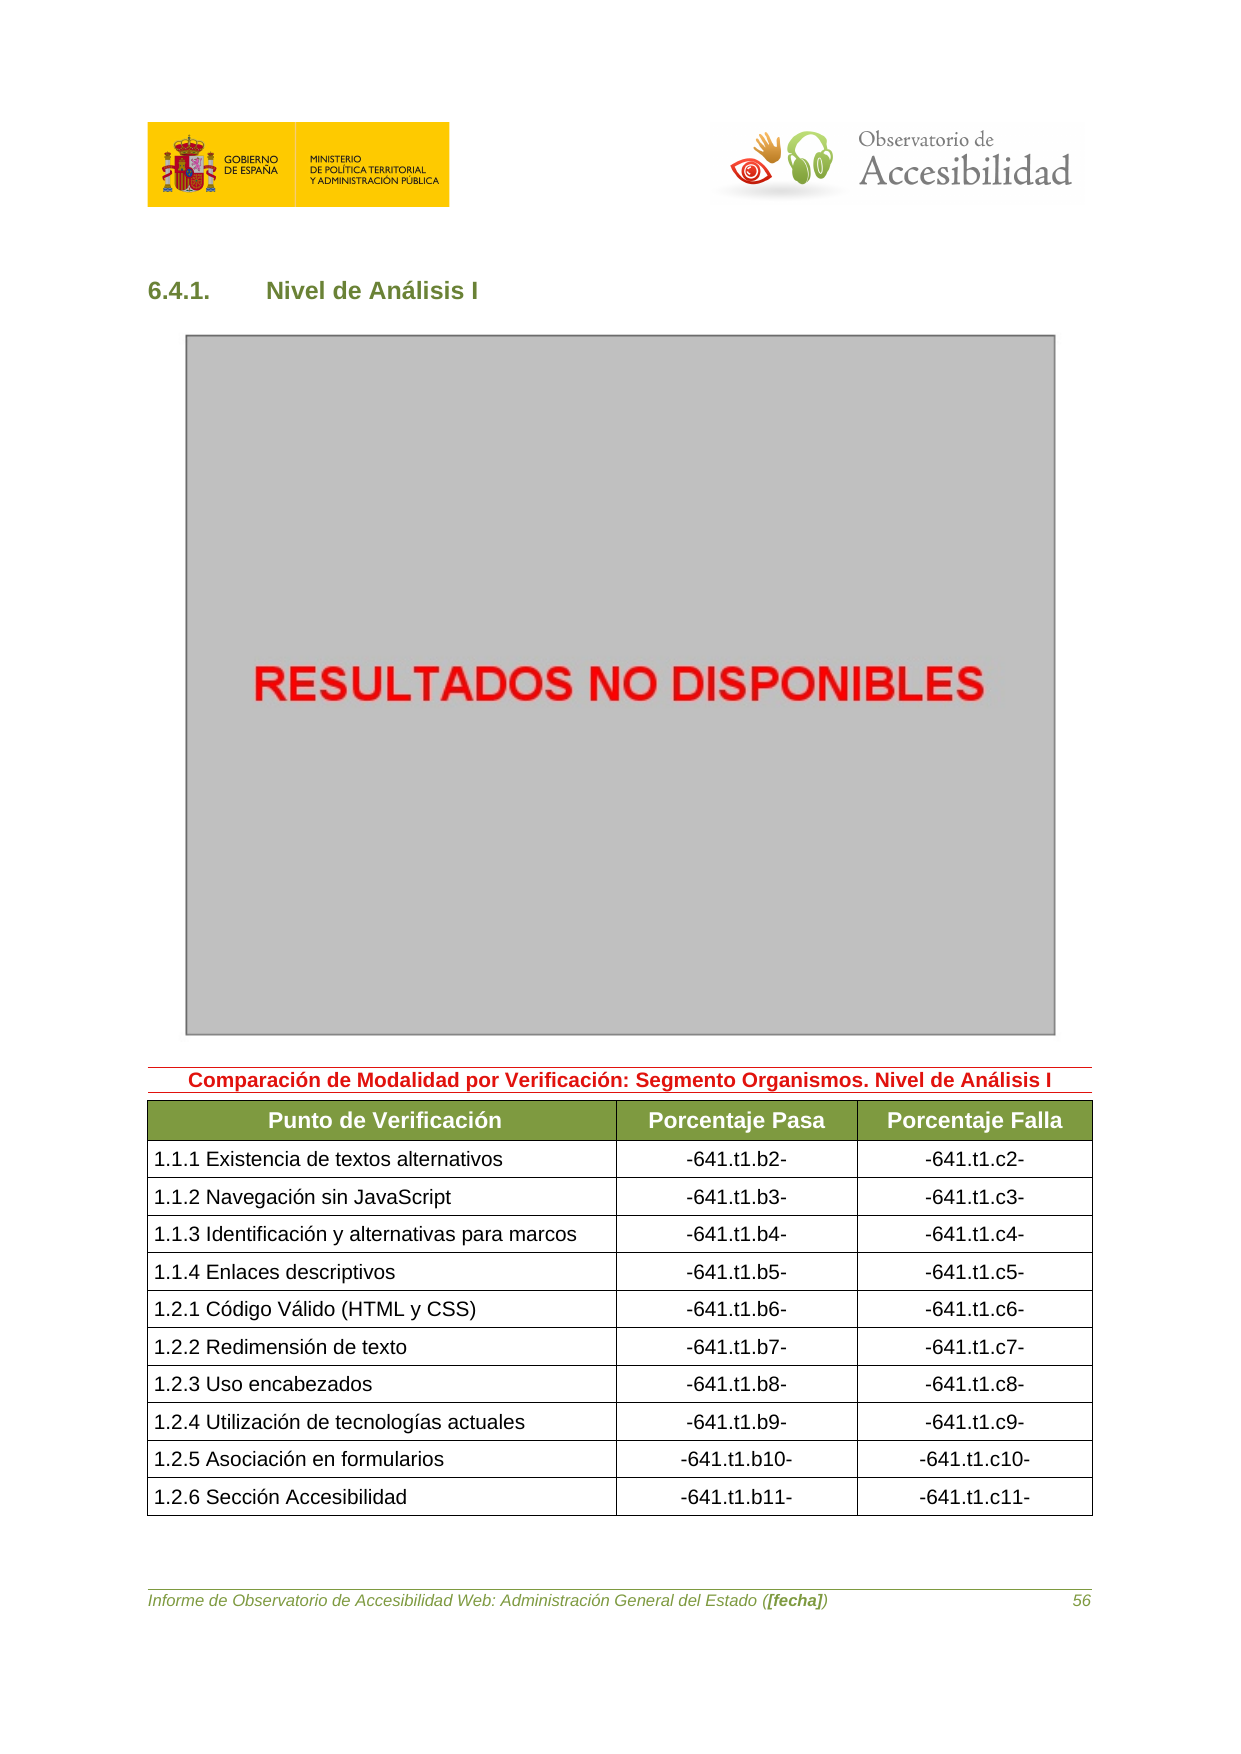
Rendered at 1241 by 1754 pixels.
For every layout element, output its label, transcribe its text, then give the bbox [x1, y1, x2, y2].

table_cell 1.2.5 Asociación en formularios [148, 1441, 616, 1477]
table_cell -641.t1.c3- [858, 1178, 1092, 1215]
table_cell -641.t1.c7- [858, 1328, 1092, 1365]
table_cell -641.t1.b8- [617, 1366, 857, 1402]
table_cell -641.t1.b5- [617, 1253, 857, 1290]
table_cell -641.t1.b4- [617, 1216, 857, 1252]
table_cell 1.1.4 Enlaces descriptivos [148, 1253, 616, 1290]
table_cell -641.t1.b9- [617, 1403, 857, 1440]
table_cell -641.t1.c9- [858, 1403, 1092, 1440]
table_cell 1.2.1 Código Válido (HTML y CSS) [148, 1291, 616, 1327]
text Comparación de Modalidad por Verificación: Segmento Organismos. Nivel de Análisis I [148, 1068, 1092, 1092]
table_cell 1.2.2 Redimensión de texto [148, 1328, 616, 1365]
table_cell 1.1.1 Existencia de textos alternativos [148, 1141, 616, 1177]
table_cell -641.t1.b6- [617, 1291, 857, 1327]
table_cell -641.t1.c11- [858, 1478, 1092, 1515]
table_cell -641.t1.c5- [858, 1253, 1092, 1290]
table_header Porcentaje Pasa [617, 1101, 857, 1140]
table_cell -641.t1.c10- [858, 1441, 1092, 1477]
table_cell -641.t1.b3- [617, 1178, 857, 1215]
table_header Porcentaje Falla [858, 1101, 1092, 1140]
table_cell -641.t1.b7- [617, 1328, 857, 1365]
table_cell 1.1.3 Identificación y alternativas para marcos [148, 1216, 616, 1252]
table_cell -641.t1.c2- [858, 1141, 1092, 1177]
table_cell -641.t1.b11- [617, 1478, 857, 1515]
table_cell -641.t1.b10- [617, 1441, 857, 1477]
table_cell -641.t1.c8- [858, 1366, 1092, 1402]
list Nivel de Análisis I [148, 276, 1092, 304]
table_cell 1.1.2 Navegación sin JavaScript [148, 1178, 616, 1215]
table_cell 1.2.4 Utilización de tecnologías actuales [148, 1403, 616, 1440]
table_cell -641.t1.c4- [858, 1216, 1092, 1252]
table_cell 1.2.6 Sección Accesibilidad [148, 1478, 616, 1515]
table_cell 1.2.3 Uso encabezados [148, 1366, 616, 1402]
table_cell -641.t1.c6- [858, 1291, 1092, 1327]
table_cell -641.t1.b2- [617, 1141, 857, 1177]
table_header Punto de Verificación [148, 1101, 616, 1140]
